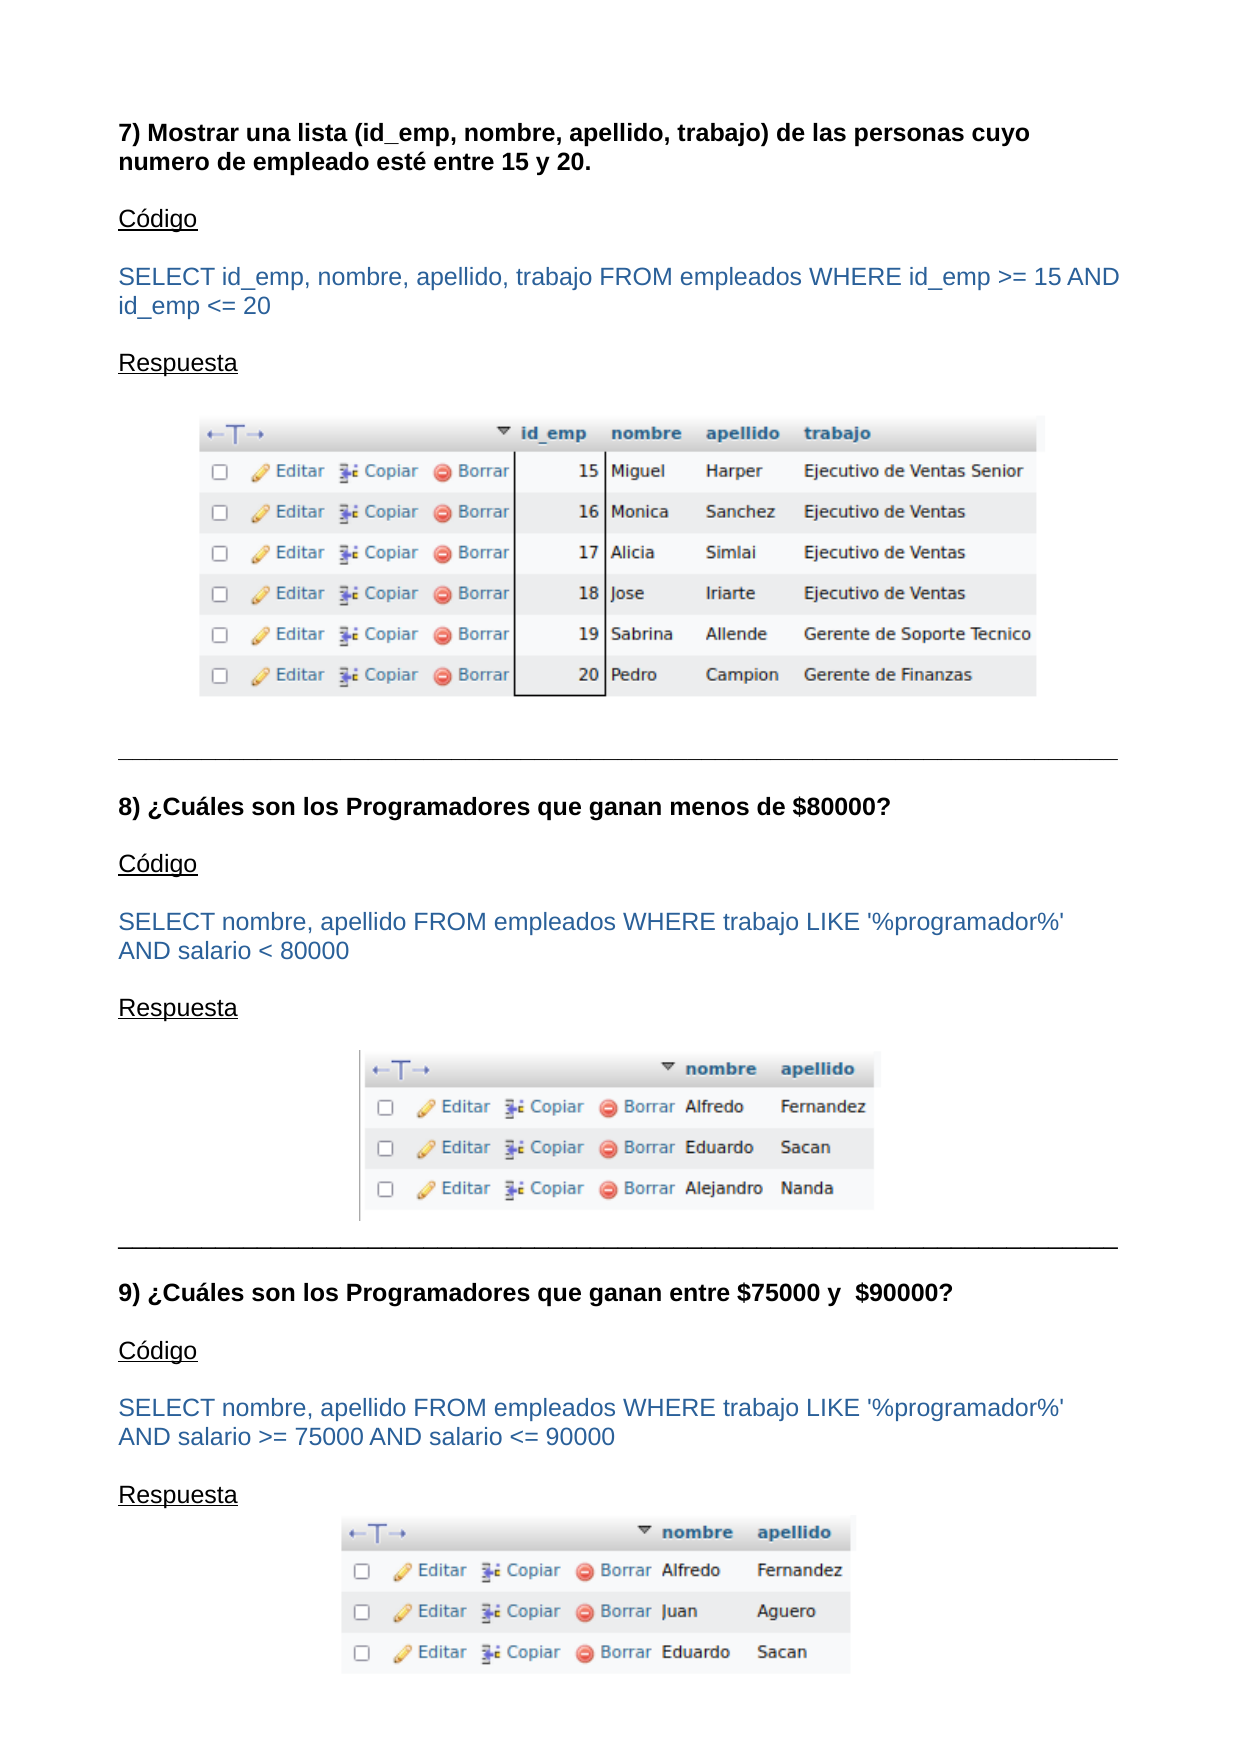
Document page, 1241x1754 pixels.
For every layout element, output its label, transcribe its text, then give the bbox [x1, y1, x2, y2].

picture [359, 1050, 882, 1221]
text SELECT nombre, apellido FROM empleados WHERE trabajo LIKE '%programador%' AND salario >= 75000 AND salario <= 90000 [118, 1393, 1122, 1451]
text SELECT nombre, apellido FROM empleados WHERE trabajo LIKE '%programador%' AND salario < 80000 [118, 907, 1122, 964]
text Código [118, 204, 1122, 233]
text Código [118, 849, 1122, 878]
text Respuesta [118, 348, 1122, 377]
text 8) ¿Cuáles son los Programadores que ganan menos de $80000? [118, 792, 1122, 821]
picture [195, 405, 1045, 706]
picture [337, 1515, 857, 1685]
text Respuesta [118, 1480, 1122, 1508]
text Respuesta [118, 993, 1122, 1022]
text SELECT id_emp, nombre, apellido, trabajo FROM empleados WHERE id_emp >= 15 AND id_emp <= 20 [118, 262, 1122, 319]
text Código [118, 1336, 1122, 1365]
text ________________________________________________________________________ [118, 1108, 1122, 1250]
text 7) Mostrar una lista (id_emp, nombre, apellido, trabajo) de las personas cuyo numero de empleado esté entre 15 y 20. [118, 118, 1122, 176]
text ________________________________________________________________________ [118, 734, 1122, 763]
text 9) ¿Cuáles son los Programadores que ganan entre $75000 y $90000? [118, 1278, 1122, 1307]
